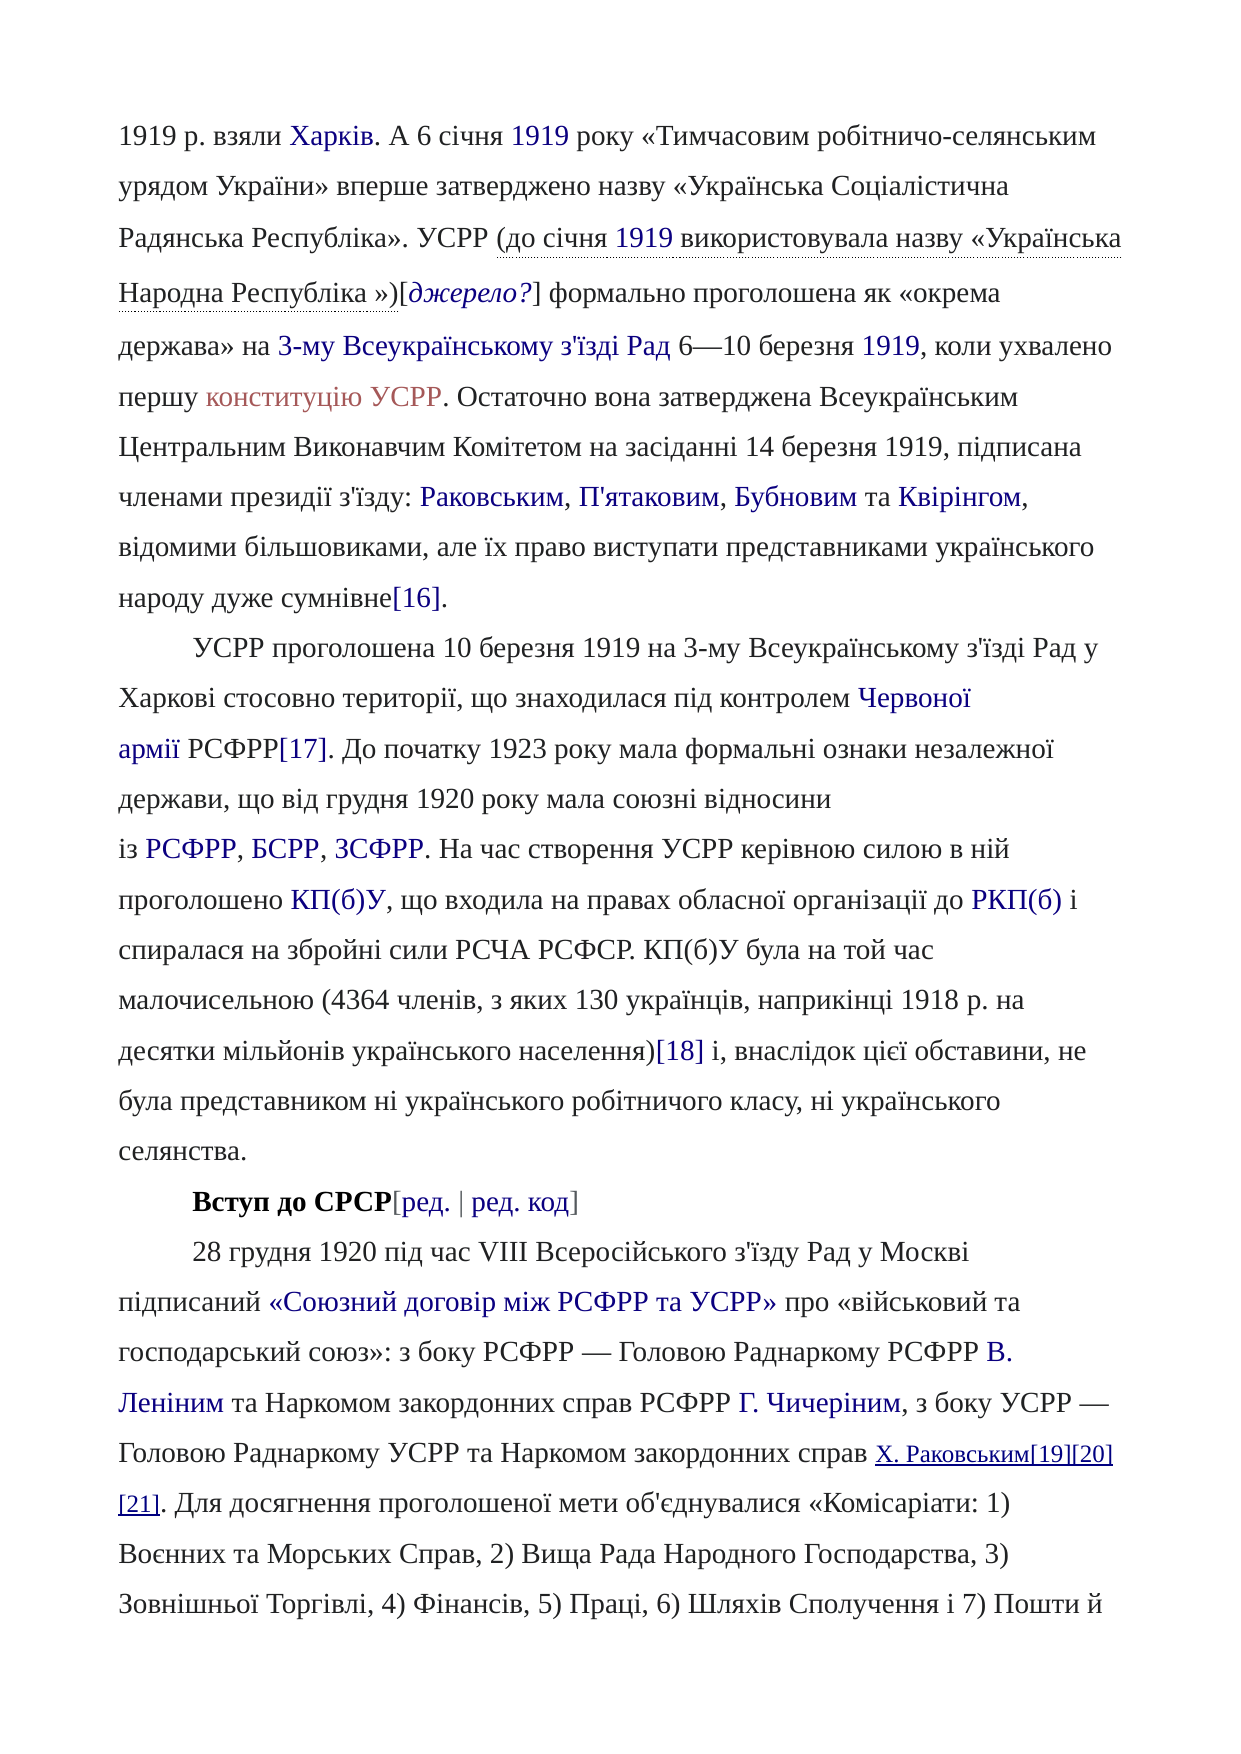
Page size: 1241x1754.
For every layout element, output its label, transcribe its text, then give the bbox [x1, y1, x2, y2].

text 1919 р. взяли Харків. А 6 січня 1919 року «Тимчасовим робітничо-селянським урядом України» вперше затверджено назву «Українська Соціалістична Радянська Республіка». УСРР (до січня 1919 використовувала назву «Українська Народна Республіка »)[джерело?] формально проголошена як «окрема держава» на 3-му Всеукраїнському з'їзді Рад 6—10 березня 1919, коли ухвалено першу конституцію УСРР. Остаточно вона затверджена Всеукраїнським Центральним Виконавчим Комітетом на засіданні 14 березня 1919, підписана членами президії з'їзду: Раковським, П'ятаковим, Бубновим та Квірінгом, відомими більшовиками, але їх право виступати представниками українського народу дуже сумнівне[16]. [118, 118, 1122, 613]
subtitle Вступ до СРСР[ред. | ред. код] [118, 1184, 1122, 1217]
text УСРР проголошена 10 березня 1919 на 3-му Всеукраїнському з'їзді Рад у Харкові стосовно території, що знаходилася під контролем Червоної армії РСФРР[17]. До початку 1923 року мала формальні ознаки незалежної держави, що від грудня 1920 року мала союзні відносини із РСФРР, БСРР, ЗСФРР. На час створення УСРР керівною силою в ній проголошено КП(б)У, що входила на правах обласної організації до РКП(б) і спиралася на збройні сили РСЧА РСФСР. КП(б)У була на той час малочисельною (4364 членів, з яких 130 українців, наприкінці 1918 р. на десятки мільйонів українського населення)[18] і, внаслідок цієї обставини, не була представником ні українського робітничого класу, ні українського селянства. [118, 630, 1122, 1167]
text 28 грудня 1920 під час VIII Всеросійського з'їзду Рад у Москві підписаний «Союзний договір між РСФРР та УСРР» про «військовий та господарський союз»: з боку РСФРР — Головою Раднаркому РСФРР В. Леніним та Наркомом закордонних справ РСФРР Г. Чичеріним, з боку УСРР — Головою Раднаркому УСРР та Наркомом закордонних справ Х. Раковським[19][20][21]. Для досягнення проголошеної мети об'єднувалися «Комісаріати: 1) Воєнних та Морських Справ, 2) Bища Рада Народного Господарства, 3) Зовнішньої Торгівлі, 4) Фінансів, 5) Праці, 6) Шляхів Сполучення і 7) Пошти й [118, 1234, 1122, 1620]
